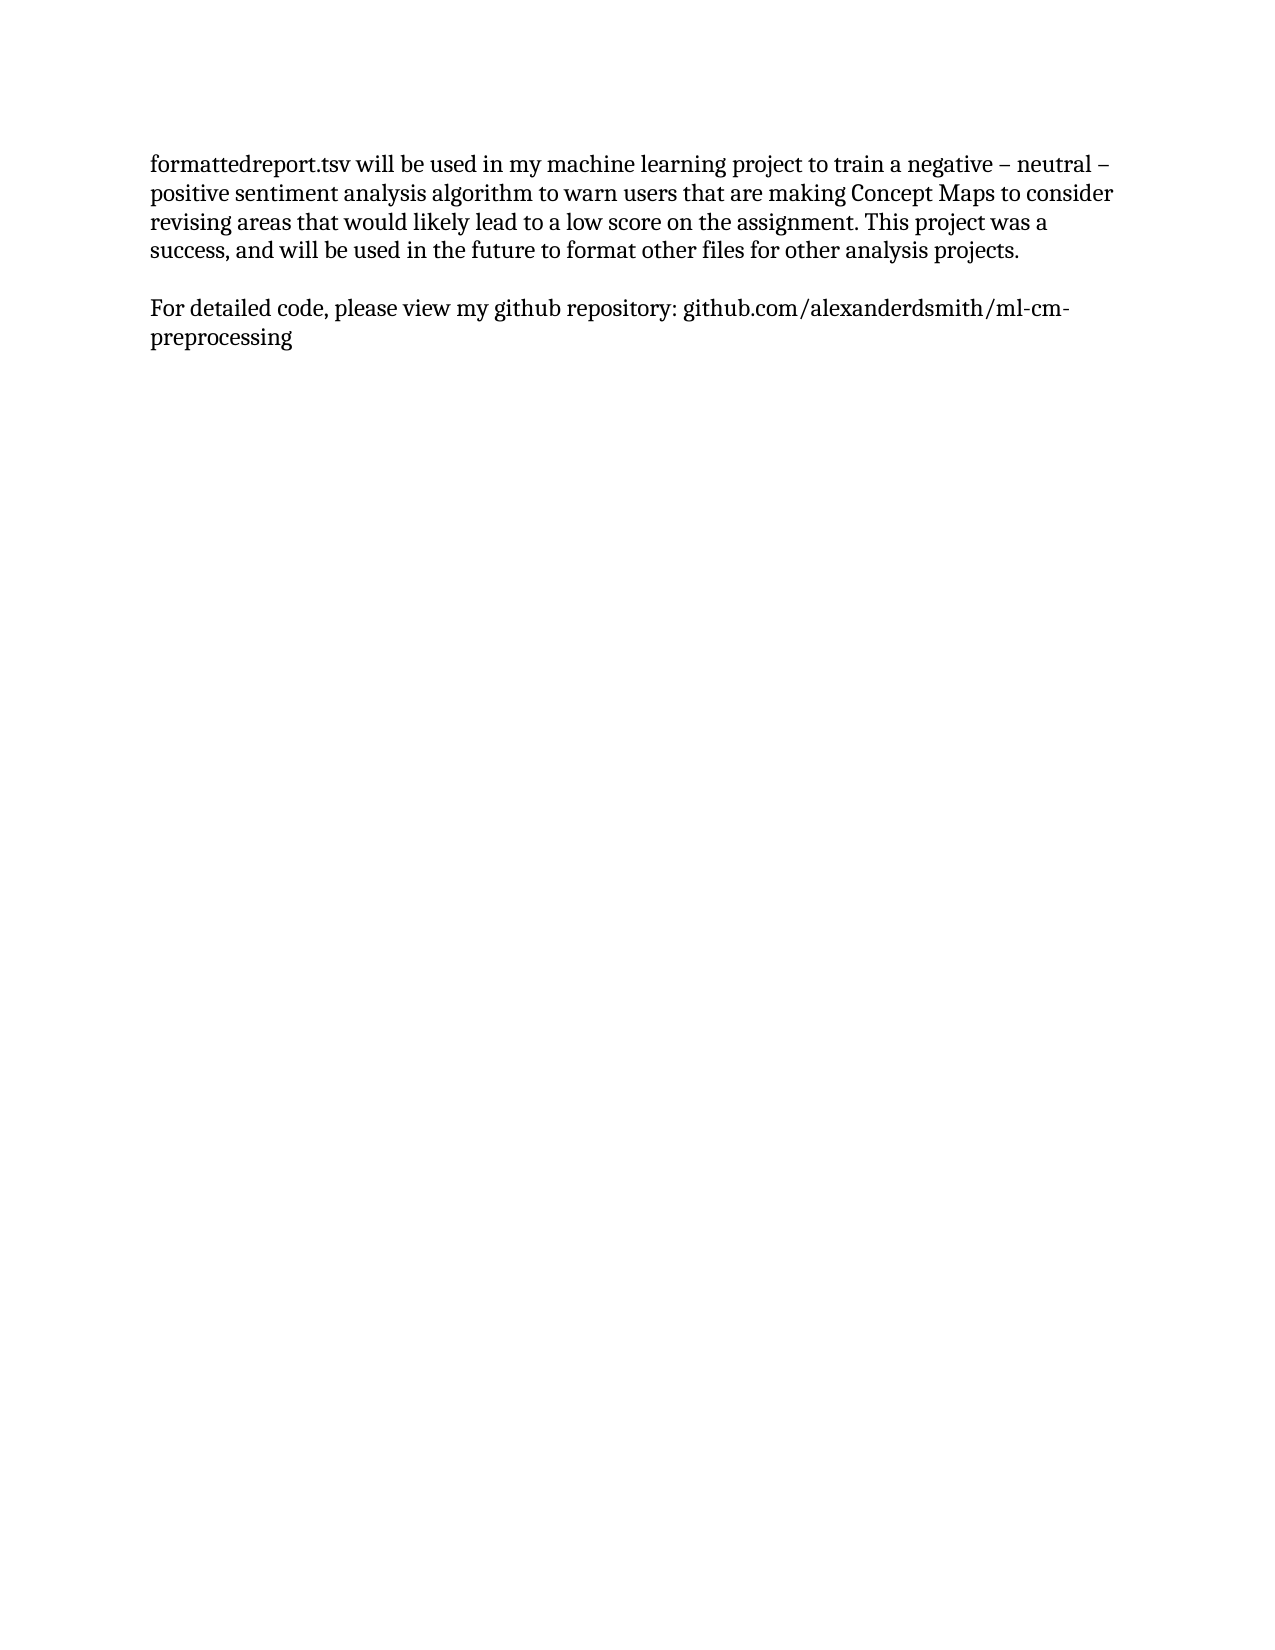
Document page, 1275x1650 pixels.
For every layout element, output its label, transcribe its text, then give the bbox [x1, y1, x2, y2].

text formattedreport.tsv will be used in my machine learning project to train a negative – neutral – positive sentiment analysis algorithm to warn users that are making Concept Maps to consider revising areas that would likely lead to a low score on the assignment. This project was a success, and will be used in the future to format other files for other analysis projects. [150, 150, 1125, 265]
text For detailed code, please view my github repository: github.com/alexanderdsmith/ml-cm-preprocessing [150, 294, 1125, 351]
